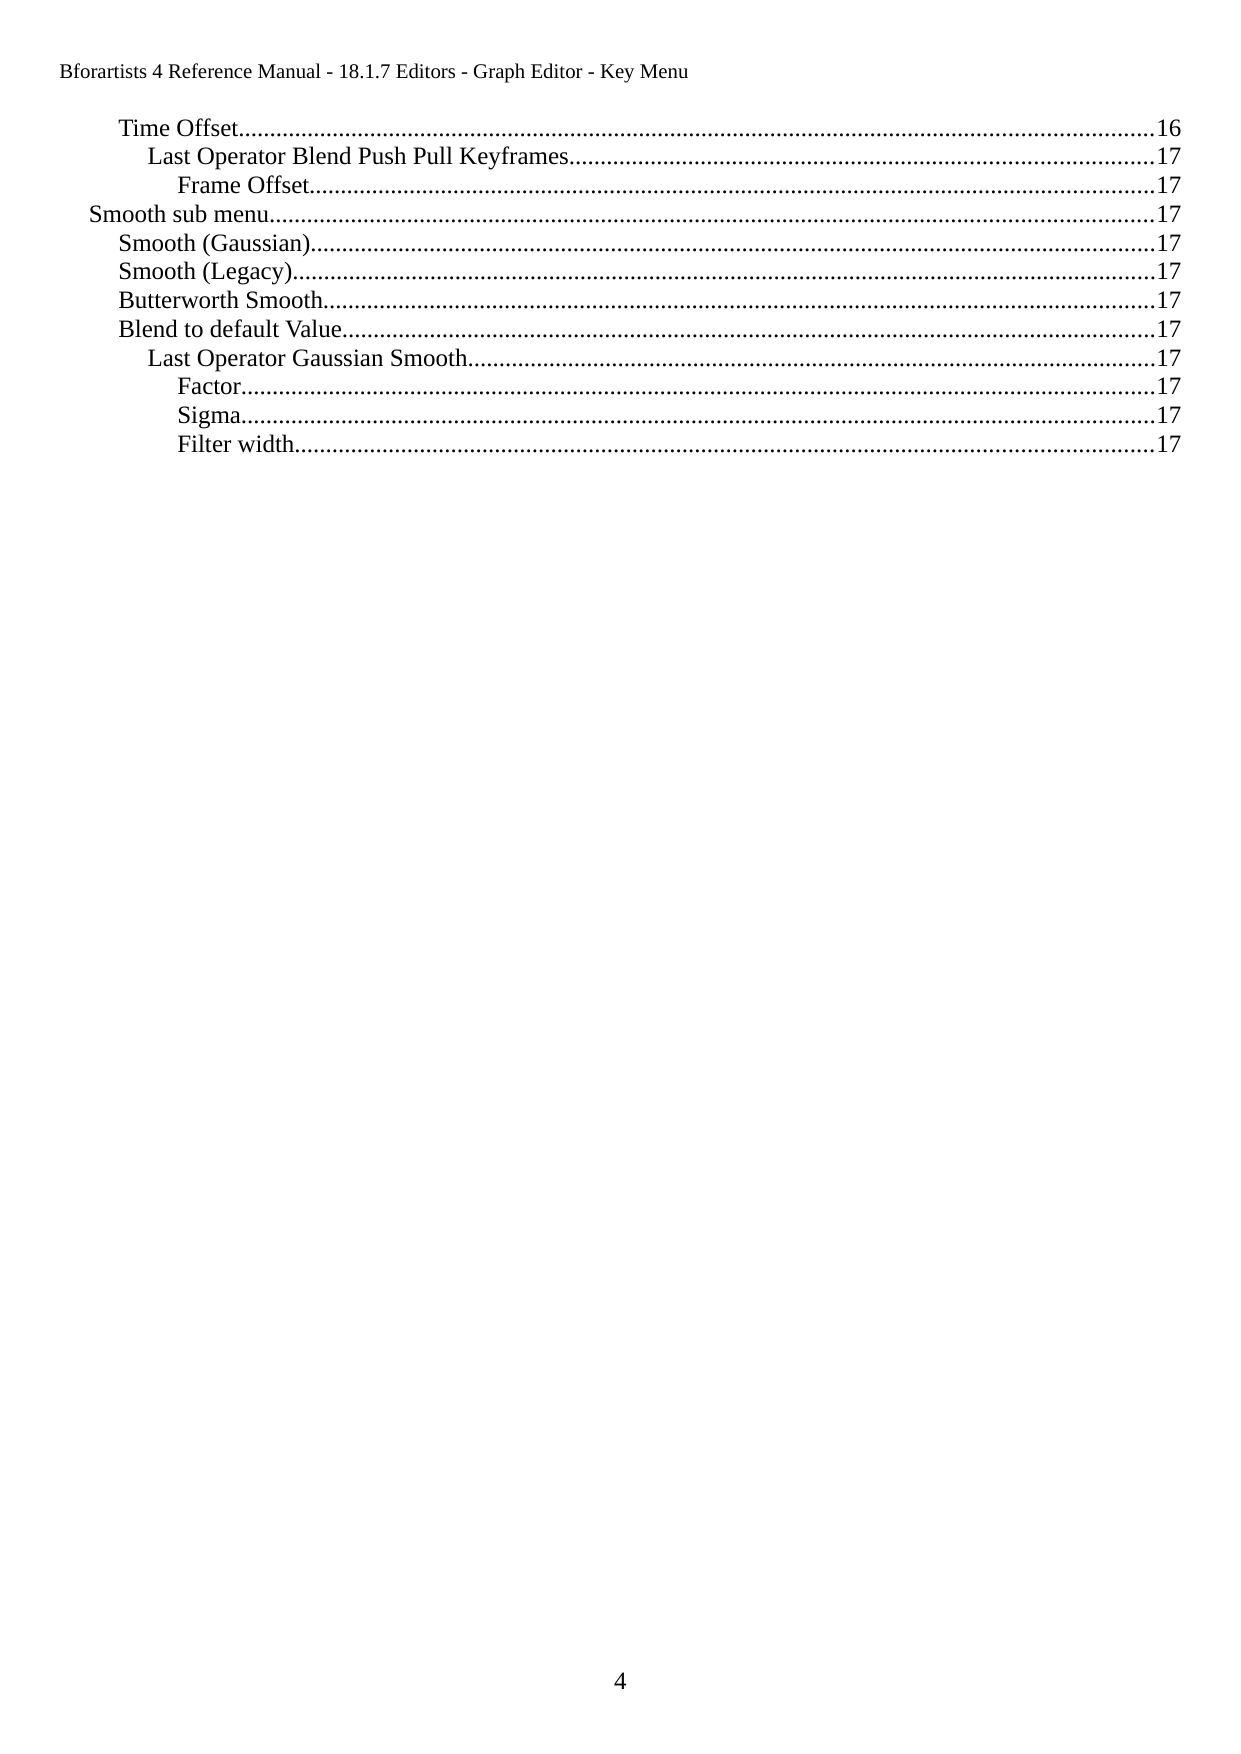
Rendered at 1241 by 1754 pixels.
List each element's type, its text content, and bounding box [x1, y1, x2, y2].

text Butterworth Smooth 17 [118, 285, 1181, 314]
text Time Offset 16 [118, 113, 1181, 141]
text Frame Offset 17 [177, 170, 1181, 199]
text Sigma 17 [177, 400, 1181, 429]
text Blend to default Value 17 [118, 314, 1181, 343]
text Smooth (Legacy) 17 [118, 256, 1181, 285]
text Smooth sub menu 17 [88, 199, 1181, 228]
text Last Operator Gaussian Smooth 17 [147, 343, 1181, 371]
text Filter width 17 [177, 429, 1181, 458]
text Smooth (Gaussian) 17 [118, 228, 1181, 256]
text Factor 17 [177, 371, 1181, 400]
text Last Operator Blend Push Pull Keyframes 17 [147, 141, 1181, 170]
